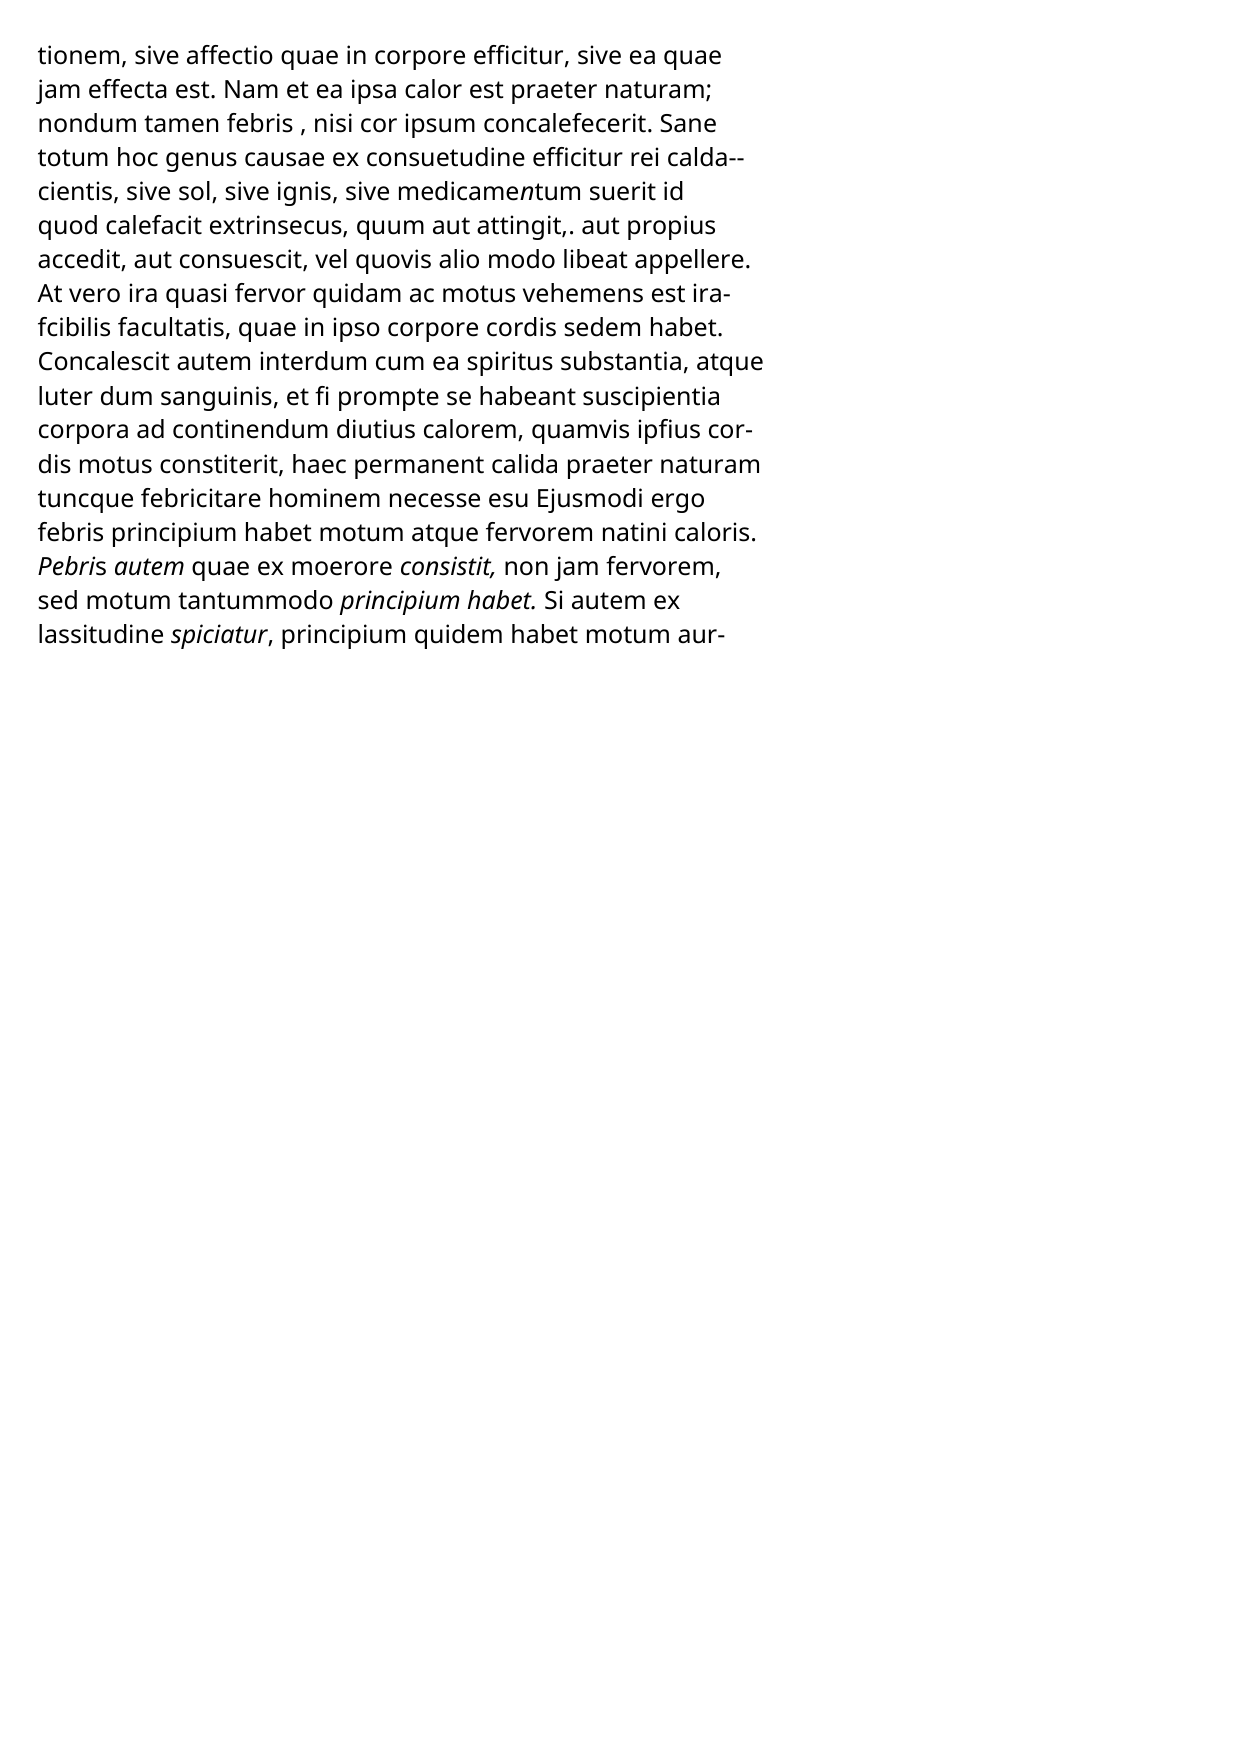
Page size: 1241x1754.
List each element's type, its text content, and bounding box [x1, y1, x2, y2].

text tionem, sive affectio quae in corpore efficitur, sive ea quae jam effecta est. Nam et ea ipsa calor est praeter naturam; nondum tamen febris , nisi cor ipsum concalefecerit. Sane totum hoc genus causae ex consuetudine efficitur rei calda-- cientis, sive sol, sive ignis, sive medicamentum suerit id quod calefacit extrinsecus, quum aut attingit,. aut propius accedit, aut consuescit, vel quovis alio modo libeat appellere. At vero ira quasi fervor quidam ac motus vehemens est ira- fcibilis facultatis, quae in ipso corpore cordis sedem habet. Concalescit autem interdum cum ea spiritus substantia, atque luter dum sanguinis, et fi prompte se habeant suscipientia corpora ad continendum diutius calorem, quamvis ipfius cor- dis motus constiterit, haec permanent calida praeter naturam tuncque febricitare hominem necesse esu Ejusmodi ergo febris principium habet motum atque fervorem natini caloris. Pebris autem quae ex moerore consistit, non jam fervorem, sed motum tantummodo principium habet. Si autem ex lassitudine spiciatur, principium quidem habet motum aur- [37, 37, 1203, 651]
